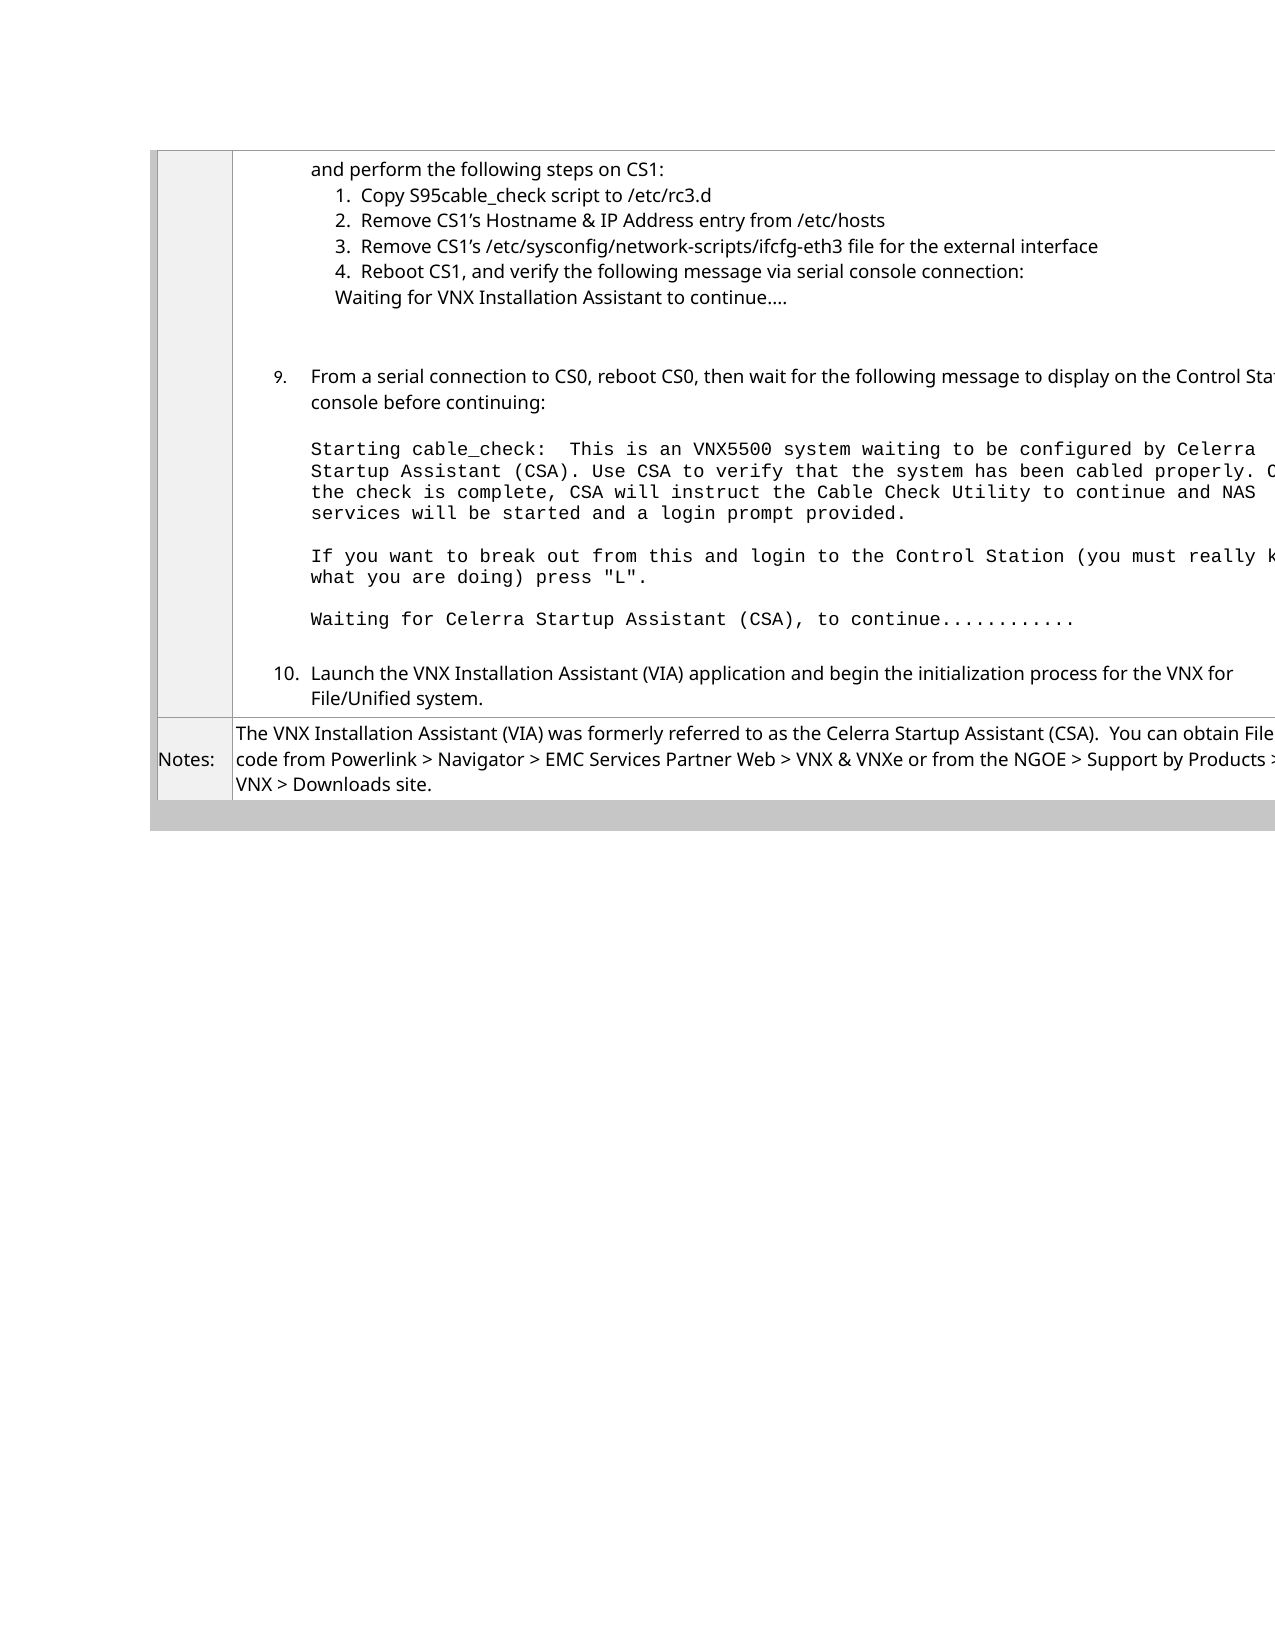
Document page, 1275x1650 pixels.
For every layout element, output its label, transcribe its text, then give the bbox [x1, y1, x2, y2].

table_cell Use the following procedure to set the Unified/File system back to a state where the Control Station(s) and Storage Processor (SP) IP addresses can be re-initialized using the VNX Installation Assistant: Establish a serial cable connection between your Windows client and the Primary Control Station's serial console port, then use Putty to connect: a) Select the Serial radial button under Basic Options, then the Serial setting at the bottom of the "Category" tree, then use the following settings: Enter COM1 or COM2 [depends on your Client system] Speed: 19200 Data bits: 8 Stop bits: 1 Parity: None Flow Control: None b) Log in to the Control Station as user "nasadmin," then su to root user. Note: For dual Control Station systems, you can elect to shutdown CS1, unplug its power cable, and complete the VIA reset & initialization process using only CS0, then add CS1 to the configuration using the "Add Secondary Control Station" procedure, or, follow the steps outlined below to prepare the dual Control Station system for the VIA initialization process. c) Identify and record the MAC address for CS0 [and CS1 if applicable] for interface "eth3", by reading the label on the Control Station(s), or running the following command: # /sbin/ifconfig eth3 eth3 Link encap:Ethernet HWaddr 00:1B:21:76:C1:60 -->MAC Address--useful when running the VNX Installation Assistant to identify the correct system If applicable, remove the Proxy ARP configuration on CS0 in order to restore the SP IP addresses back to their factory defaults: SPA--128.221.252.200 SPB--128.221.253.201 Note: If the VIA Initialization process did not complete the Pre-Configuration apply changes phase, the Proxy ARP service is most likely not configured, and the SPs still have their default factory IP address settings. a) If the following command output shows "Not configured", then you do not need to run the clariion_mgmt -stop command and can proceed with Step 3. # /nasmcd/sbin/clariion_mgmt -info Error 12: Not configured b) If Proxy ARP is configured, run the following command to unconfigure the service and restore the SP IPs to the default addresses: # /nasmcd/sbin/clariion_mgmt -stop Checking if running as root...yes Checking if model is supported...yes Checking for integrated system...yes Checking if interface eth3 is configured...yes Checking if SP (10.241.168.206) is up...yes Checking if SP (10.241.168.207) is up...yes Step 1/12 [28185788417]: Changing SPA IP address. Changing SPA IP from 10.241.168.206 to 128.221.252.200 (subnetmask 255.255.255.0, gateway 128.221.252.104) Step 2/12 [28185788421]: Waiting for SPA to restart. Waiting for SPA to go down.....done (19 secs) Step 3/12 [28185788425]: Waiting for ping response from SPA. Waiting for 128.221.252.200 to respond...done (2 secs) Step 4/12 [28185788427]: Waiting for CLARiiON software to start on SPA. Waiting for CLARiiON software to start on SPA...done (61 secs) Waiting until SPB sees 128.221.252.200 in the domain...done (4 secs) Step 5/12 [28185788429]: Updating NAS database with SPA IP address. Adding rules to allow outbound traffic from SPB Updating SYMAPI database with new CLARiiON IP addresses...done (33 secs) Step 6/12 [28185788433]: Removing Proxy ARP for SPA on Control Station Removing host specific route for SPA Removing rules that allow outbound traffic from SPA Removing ARP entry for SPA Updating /etc/hosts entry for SPA Step 7/12 [28185788418]: Changing SPB IP address. Changing SPB IP from 10.241.168.207 to 128.221.253.201 (subnetmask 255.255.255.0, gateway 128.221.253.104) Step 8/12 [28185788422]: Waiting for SPB to restart. Waiting for SPB to go down.....done (18 secs) Step 9/12 [28185788426]: Waiting for ping response from SPB. Waiting for 128.221.253.201 to respond.....done (14 secs) Step 10/12 [28185788428]: Waiting for CLARiiON software to start on SPB. Waiting for CLARiiON software to start on SPB...done (37 secs) Waiting until SPA sees 128.221.253.201 in the domain...done (2 secs) Step 11/12 [28185788430]: Updating NAS database with SPB IP address. Updating SYMAPI database with new CLARiiON IP addresses...done (20 secs) Step 12/12 [28185788434]: Removing Proxy ARP for SPB on Control Station Removing host specific route for SPB Removing rules that allow outbound traffic from SPB Removing ARP entry for SPB Updating /etc/hosts entry for SPB FINISH: Operation took a total time of 4 minutes 35 seconds to complete. Check to determine if the S95cable_check file is still in the /etc/rc3.d directory. Depending on how far the VIA initialization process progressed, the file may or may not be present. This script is required in order to successfully run the VIA initialization tool. # cd /etc/rc3.d # ls -la S95cable_check If the /etc/rc3.d/S95cable_check script is missing, and you do not have a backup copy, you can locate and copy the file from the VNX OE for File Classic or Express Installation media that matches the version of the system that you are using. The following steps illustrate how to retrieve the S95cable_check file from a loop mounted ISO image file from Classic Installation media (Option 1), or from the Express Install media (Option 2): a) # mkdir /celerra/dvdiso /celerra/upgrade b) # mount /dev/hda10 /celerra/dvdiso c) Use FTP or WinSCP to transfer the ISO media file <.iso> to the /celerra/dvdiso directory on the Control Station Note: Make sure that you transfer the file using binary mode Option 1: Copying the S95cable_check script from classic installation media: 7.0.12.0_image_DVD.iso (1) Loop mount the .iso image: # mount -t iso9660 -r -o loop /celerra/dvdiso/7.0.12.0_image_DVD.iso /celerra/upgrade (2) Change to the correct directory on the mounted ISO file and copy the S95cable_check file to /etc/rc3.d: # cd /celerra/upgrade/EMC/nas # cp S95cable_check /etc/rc3.d # chmod 755 /etc/rc3.d/S95cable_check Option 2: Copying from the Express Installation Media: EI_DVD_7.0.12.0.iso (1) Loop mount the .iso image (2) cd /celerra/upgrade/tools (3) Copy the S95nas_tools.tar.gz file to /home/nasadmin, unzip/untar the contents, copy the file to /etc/rc3.d, then chmod the file to make it executable: # tar -zxvf S95nas_tools.tar.gz # cp S95cable_check /etc/rc3.d # chmod 755 S95cable_check Remove any temporary factory and .factory_* files from the /tmp directory: # rm -rf /tmp/.factory* # fm -rf /tmp/factory* Example files: -rw-r--r-- 1 root root 17 Feb 7 18:01 .factory_check_model -rw-r--r-- 1 root root 0 Feb 7 18:02 .factory_check_successful Delete the Control Station's External IP address configuration file, but save a copy first: # cd /etc/sysconfig/network-scripts # cp -ip ifcfg-eth3 /home/nasadmin # rm -f ifcfg-eth3 Note: If doing the VIA reset from a dual CS configuration, back to a single CS setup, you need to remove the following files so that the VIA will not think that there is a CS1. # rm /nasmcd/.ipmi_arp_entry # rm /nasmcd/.csheartbeat Using the vi editor, edit the /etc/hosts file and remove the line with Hostname and IP address for the Primary Control Station (CS0): # vi /etc/hosts 10.241.168.204 c250.w2k.pvt.dns c250 -->Example entry to remove using dd Note: If CS1 was configured, removed the entry for CS1 as well For Dual Control Station environments, perform these additional steps before continuing with Step 9 to reboot CS0. For Single Control Station systems, proceed with Step 9: a) From CS0, open an SSH session to CS1 using Putty, to 128.221.252.101, then login with the Root user password # ssh 128.221.252.101 root@128.221.252.101's password: [root@c5700cs1 ~]# b) Stop NAS services on CS1: # /sbin/service nas stop c) Exit from the ssh session on CS1, then stop NAS services on CS0: #/sbin/service nas stop d) Establish a serial connection to CS1, then create a serial putty session and login as nasadmin, then su to root, and perform the following steps on CS1: 1. Copy S95cable_check script to /etc/rc3.d 2. Remove CS1’s Hostname & IP Address entry from /etc/hosts 3. Remove CS1’s /etc/sysconfig/network-scripts/ifcfg-eth3 file for the external interface 4. Reboot CS1, and verify the following message via serial console connection: Waiting for VNX Installation Assistant to continue.... From a serial connection to CS0, reboot CS0, then wait for the following message to display on the Control Station console before continuing: Starting cable_check: This is an VNX5500 system waiting to be configured by Celerra Startup Assistant (CSA). Use CSA to verify that the system has been cabled properly. Once the check is complete, CSA will instruct the Cable Check Utility to continue and NAS services will be started and a login prompt provided. If you want to break out from this and login to the Control Station (you must really know what you are doing) press "L". Waiting for Celerra Startup Assistant (CSA), to continue............ Launch the VNX Installation Assistant (VIA) application and begin the initialization process for the VNX for File/Unified system. [233, 151, 1275, 717]
table_cell [158, 151, 232, 717]
table_cell Notes: [158, 718, 232, 800]
table_cell [150, 150, 158, 822]
table_cell The VNX Installation Assistant (VIA) was formerly referred to as the Celerra Startup Assistant (CSA). You can obtain File OE code from Powerlink > Navigator > EMC Services Partner Web > VNX & VNXe or from the NGOE > Support by Products > VNX > Downloads site. [233, 718, 1275, 800]
table_cell [150, 831, 1275, 860]
table_cell [158, 800, 1275, 822]
table_cell [158, 822, 1275, 831]
table_cell [150, 822, 158, 831]
